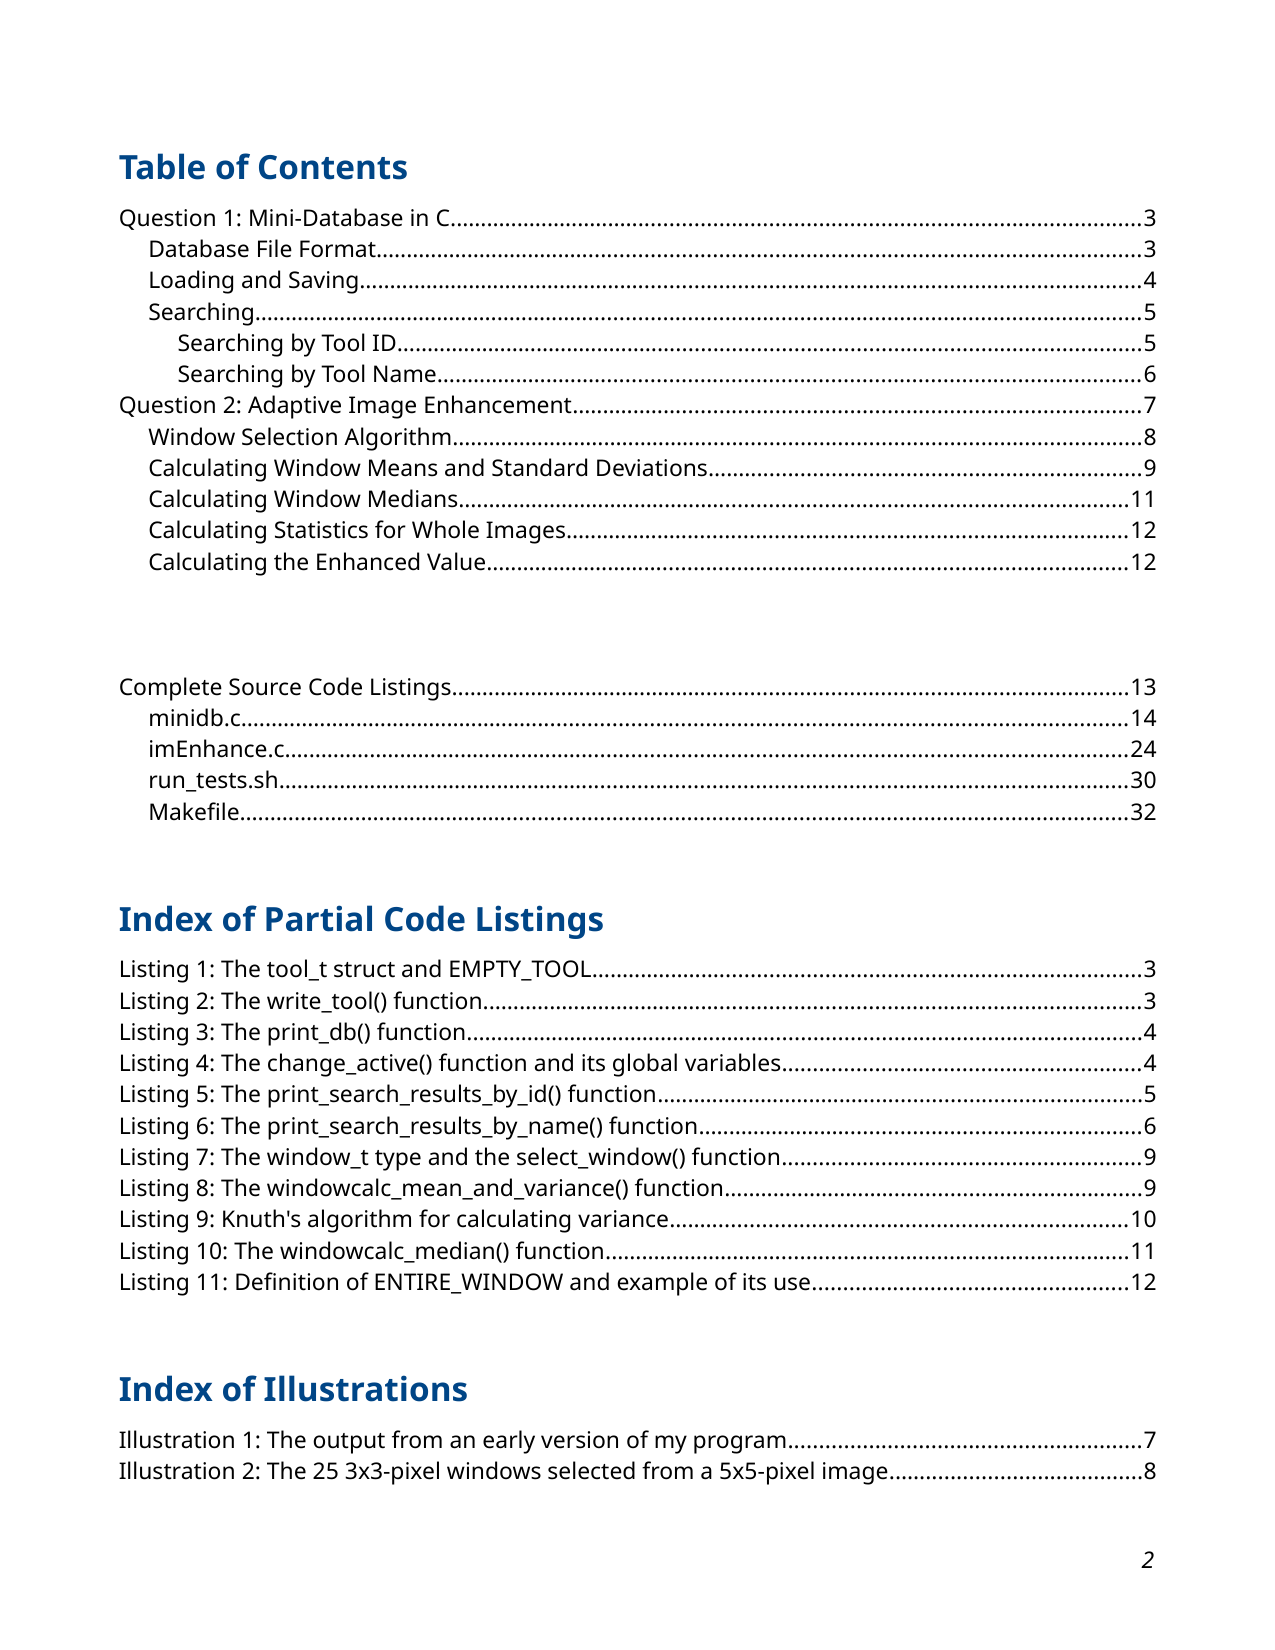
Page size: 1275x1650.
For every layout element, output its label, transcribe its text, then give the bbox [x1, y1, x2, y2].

text Listing 7: The window_t type and the select_window() function 9 [118, 1141, 1156, 1172]
text Complete Source Code Listings 13 [118, 577, 1156, 702]
text Window Selection Algorithm 8 [148, 420, 1156, 452]
text Searching by Tool ID 5 [177, 327, 1156, 358]
text Calculating Window Means and Standard Deviations 9 [148, 452, 1156, 483]
text Calculating the Enhanced Value 12 [148, 545, 1156, 577]
text Calculating Window Medians 11 [148, 483, 1156, 514]
text Searching 5 [148, 295, 1156, 327]
text Listing 3: The print_db() function 4 [118, 1016, 1156, 1047]
subtitle Table of Contents [118, 144, 1156, 189]
text Listing 4: The change_active() function and its global variables 4 [118, 1047, 1156, 1078]
text run_tests.sh 30 [148, 764, 1156, 795]
text Searching by Tool Name 6 [177, 358, 1156, 389]
text Listing 5: The print_search_results_by_id() function 5 [118, 1078, 1156, 1109]
text Listing 1: The tool_t struct and EMPTY_TOOL 3 [118, 953, 1156, 984]
text Calculating Statistics for Whole Images 12 [148, 514, 1156, 545]
text Listing 9: Knuth's algorithm for calculating variance 10 [118, 1203, 1156, 1234]
text Makefile 32 [148, 795, 1156, 827]
text Question 2: Adaptive Image Enhancement 7 [118, 389, 1156, 420]
text Illustration 1: The output from an early version of my program 7 [118, 1424, 1156, 1455]
subtitle Index of Partial Code Listings [118, 895, 1156, 941]
text Database File Format 3 [148, 233, 1156, 264]
text Illustration 2: The 25 3x3-pixel windows selected from a 5x5-pixel image 8 [118, 1455, 1156, 1486]
text Question 1: Mini-Database in C 3 [118, 202, 1156, 233]
text Listing 6: The print_search_results_by_name() function 6 [118, 1109, 1156, 1141]
text Listing 11: Definition of ENTIRE_WINDOW and example of its use 12 [118, 1266, 1156, 1297]
text Listing 2: The write_tool() function 3 [118, 984, 1156, 1016]
text imEnhance.c 24 [148, 733, 1156, 764]
text minidb.c 14 [148, 702, 1156, 733]
text Listing 8: The windowcalc_mean_and_variance() function 9 [118, 1172, 1156, 1203]
text Listing 10: The windowcalc_median() function 11 [118, 1234, 1156, 1266]
subtitle Index of Illustrations [118, 1366, 1156, 1411]
text Loading and Saving 4 [148, 264, 1156, 295]
